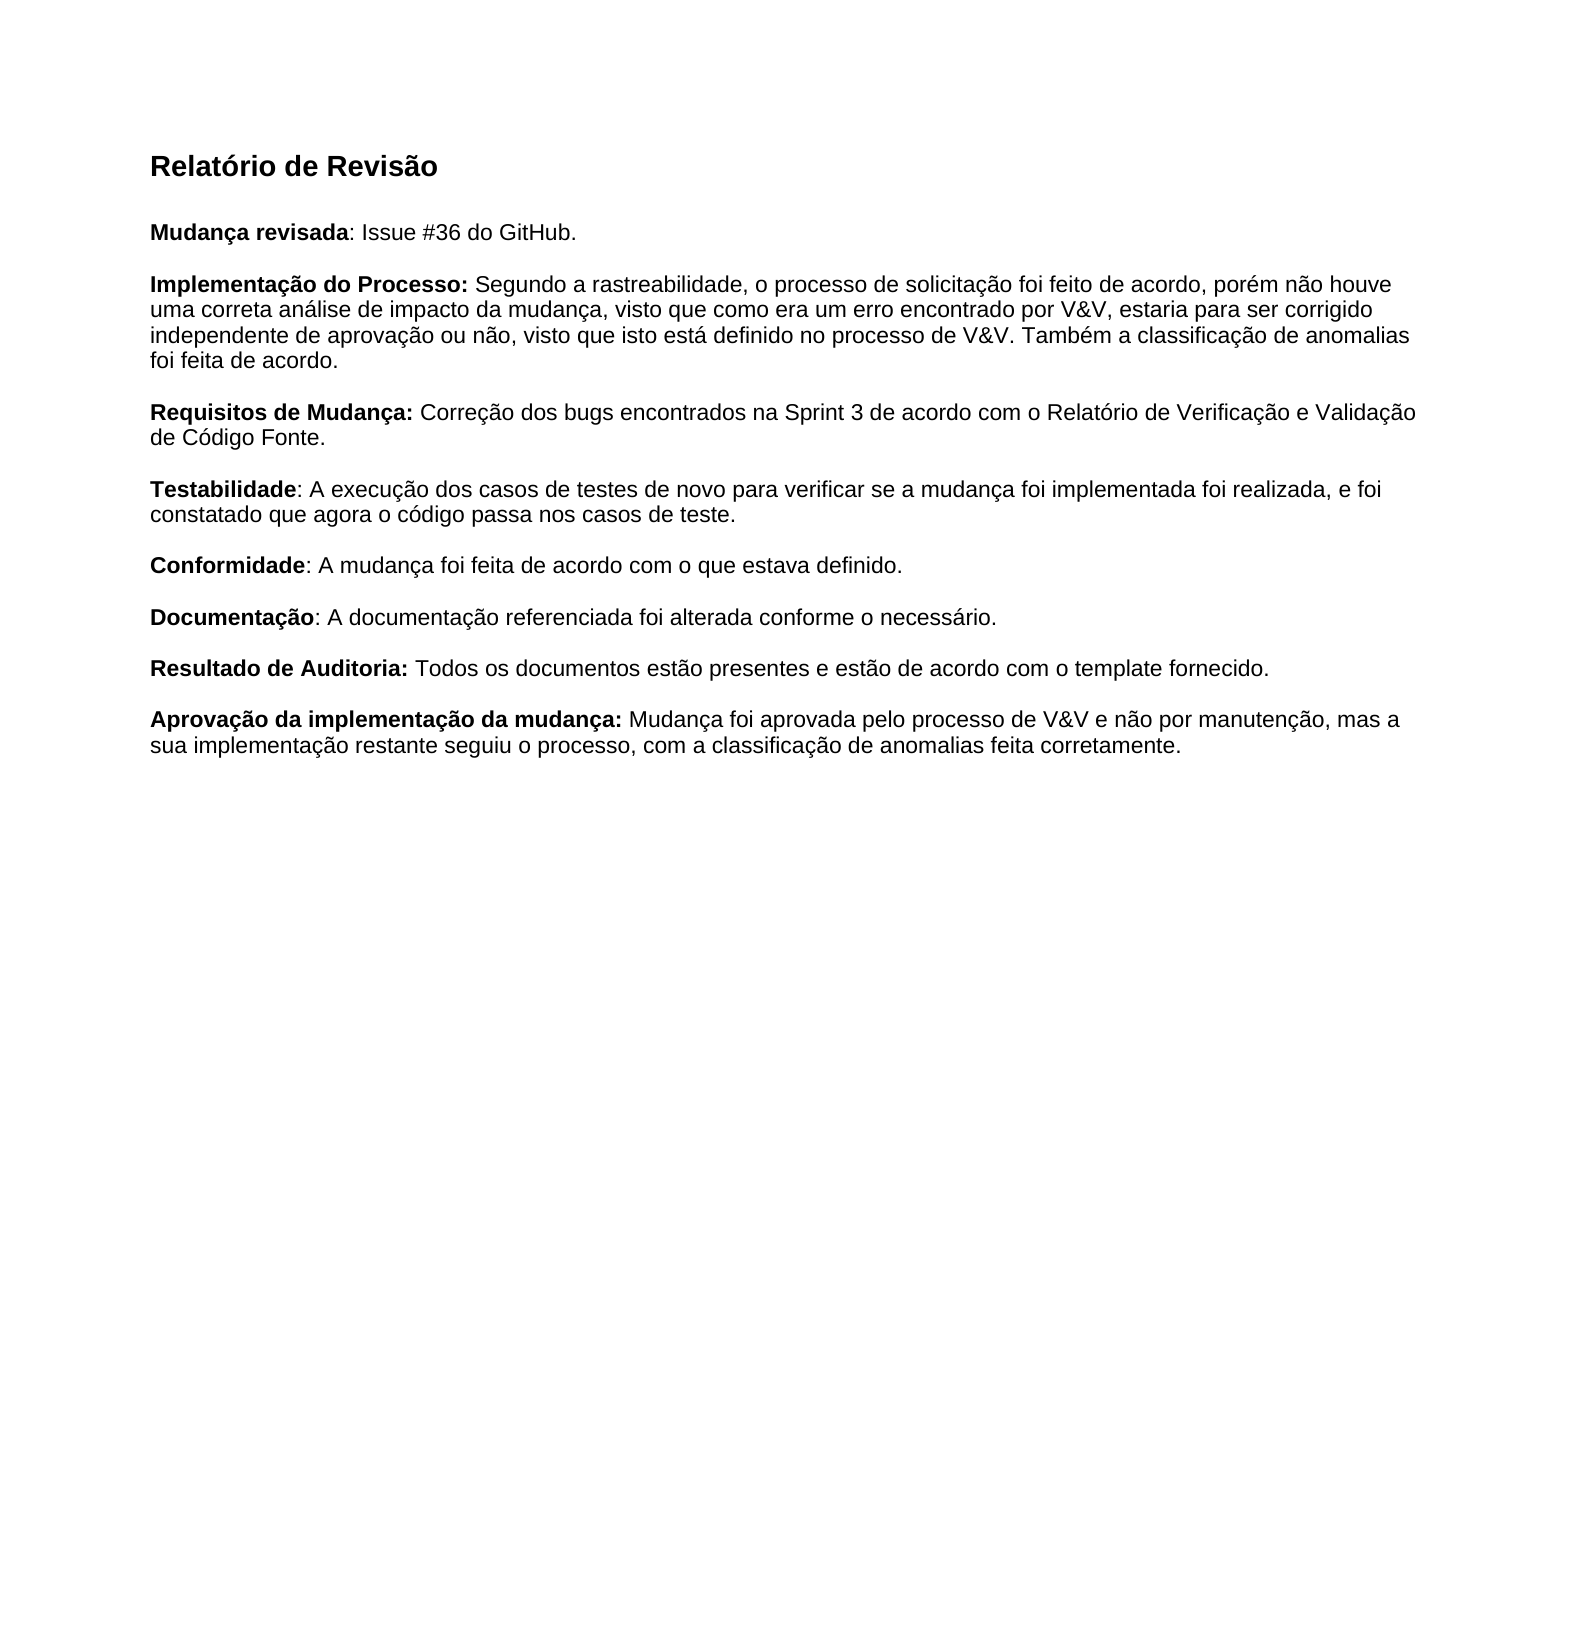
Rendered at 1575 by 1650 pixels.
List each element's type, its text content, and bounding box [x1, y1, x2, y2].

text Aprovação da implementação da mudança: Mudança foi aprovada pelo processo de V&V e não por manutenção, mas a sua implementação restante seguiu o processo, com a classificação de anomalias feita corretamente. [150, 707, 1425, 758]
text Testabilidade: A execução dos casos de testes de novo para verificar se a mudança foi implementada foi realizada, e foi constatado que agora o código passa nos casos de teste. [150, 476, 1425, 527]
text Resultado de Auditoria: Todos os documentos estão presentes e estão de acordo com o template fornecido. [150, 656, 1425, 681]
text Requisitos de Mudança: Correção dos bugs encontrados na Sprint 3 de acordo com o Relatório de Verificação e Validação de Código Fonte. [150, 399, 1425, 451]
text Documentação: A documentação referenciada foi alterada conforme o necessário. [150, 604, 1425, 630]
text Mudança revisada: Issue #36 do GitHub. [150, 220, 1425, 246]
text Implementação do Processo: Segundo a rastreabilidade, o processo de solicitação foi feito de acordo, porém não houve uma correta análise de impacto da mudança, visto que como era um erro encontrado por V&V, estaria para ser corrigido independente de aprovação ou não, visto que isto está definido no processo de V&V. Também a classificação de anomalias foi feita de acordo. [150, 271, 1425, 374]
text Conformidade: A mudança foi feita de acordo com o que estava definido. [150, 553, 1425, 579]
text Relatório de Revisão [150, 150, 1425, 183]
